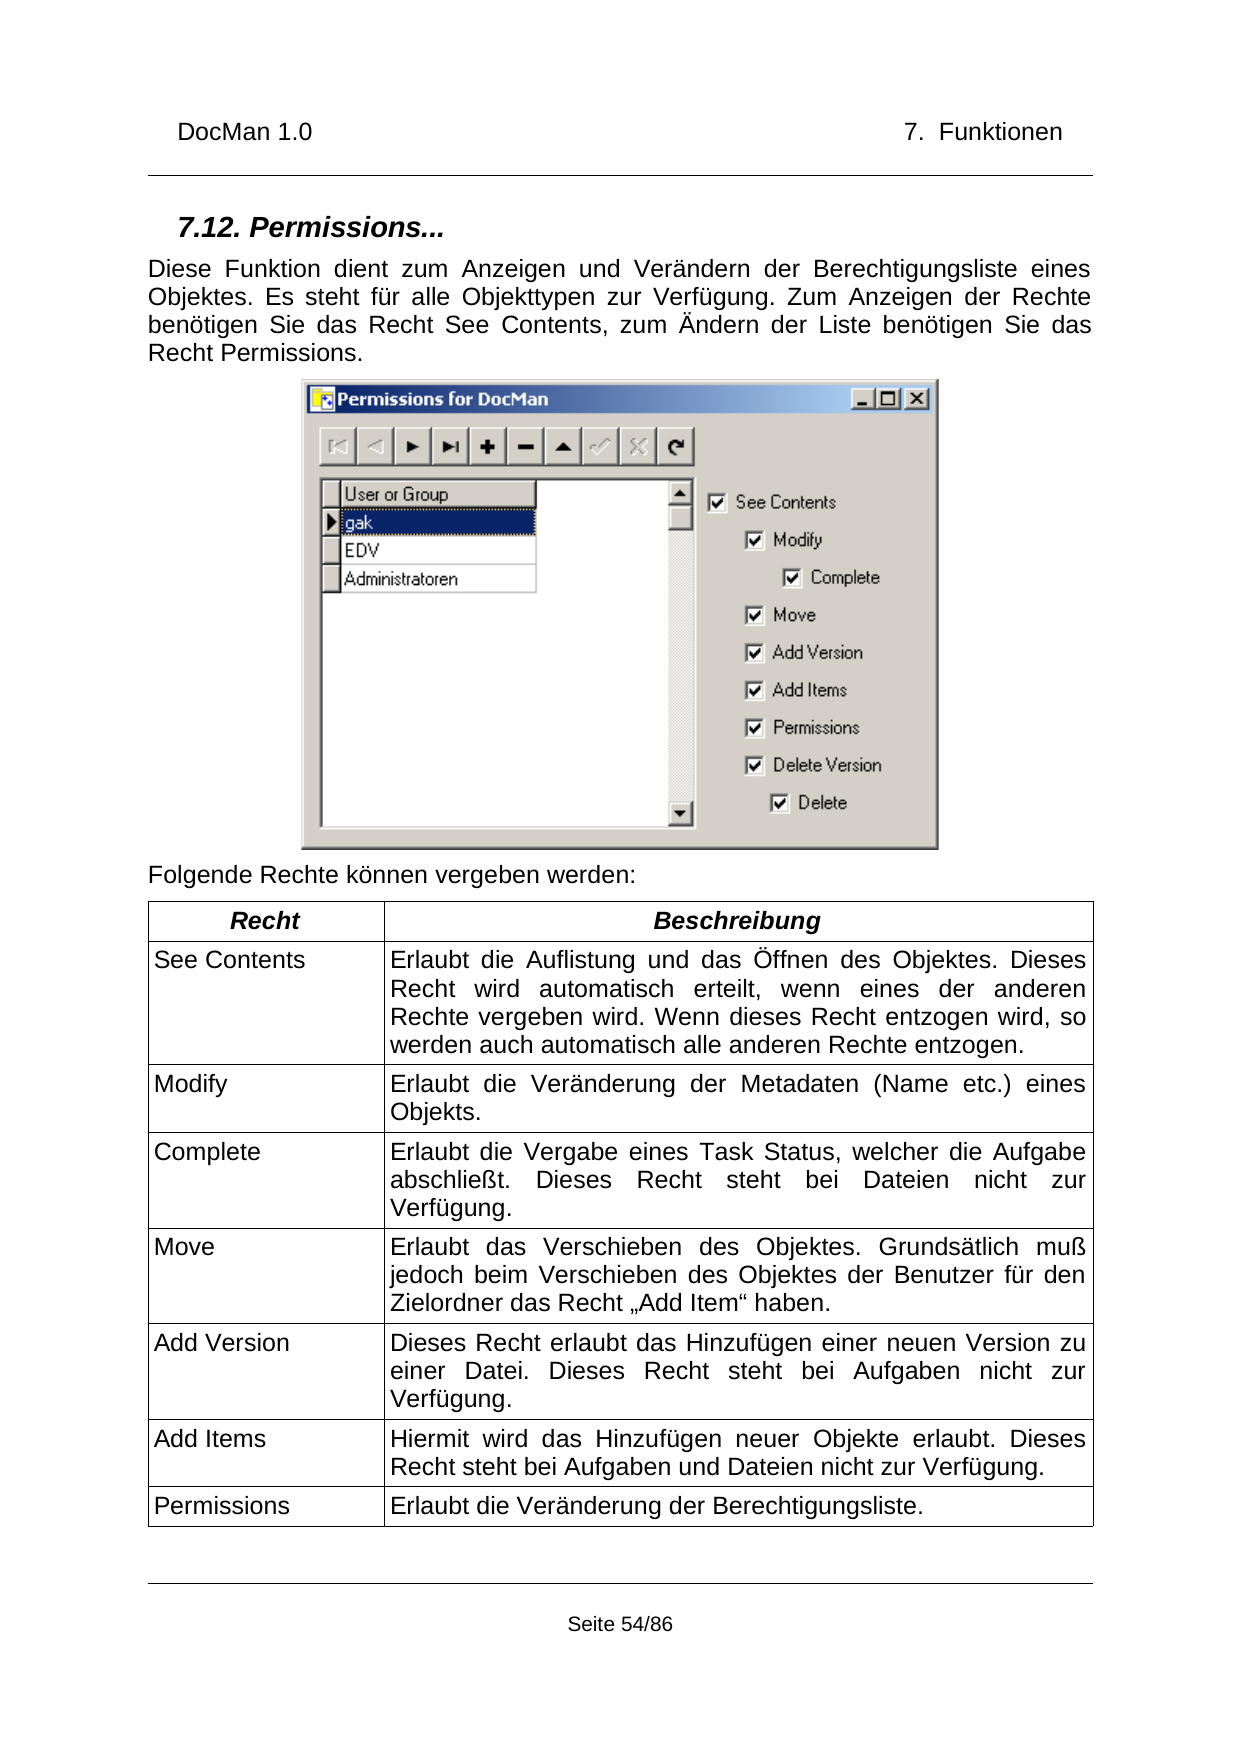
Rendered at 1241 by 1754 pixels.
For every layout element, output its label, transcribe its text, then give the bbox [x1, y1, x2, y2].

table_header Recht [149, 902, 384, 941]
table_cell Erlaubt die Veränderung der Metadaten (Name etc.) eines Objekts. [385, 1065, 1093, 1132]
table_cell Erlaubt die Vergabe eines Task Status, welcher die Aufgabe abschließt. Dieses Recht steht bei Dateien nicht zur Verfügung. [385, 1133, 1093, 1228]
table_cell Erlaubt die Auflistung und das Öffnen des Objektes. Dieses Recht wird automatisch erteilt, wenn eines der anderen Rechte vergeben wird. Wenn dieses Recht entzogen wird, so werden auch automatisch alle anderen Rechte entzogen. [385, 942, 1093, 1064]
table_cell Move [149, 1229, 384, 1323]
table_cell Add Items [149, 1420, 384, 1486]
table_header Beschreibung [385, 902, 1093, 941]
table_cell Hiermit wird das Hinzufügen neuer Objekte erlaubt. Dieses Recht steht bei Aufgaben und Dateien nicht zur Verfügung. [385, 1420, 1093, 1486]
table_cell Complete [149, 1133, 384, 1228]
table_cell Erlaubt das Verschieben des Objektes. Grundsätlich muß jedoch beim Verschieben des Objektes der Benutzer für den Zielordner das Recht „Add Item“ haben. [385, 1229, 1093, 1323]
table_cell Dieses Recht erlaubt das Hinzufügen einer neuen Version zu einer Datei. Dieses Recht steht bei Aufgaben nicht zur Verfügung. [385, 1324, 1093, 1419]
text Diese Funktion dient zum Anzeigen und Verändern der Berechtigungsliste eines Objektes. Es steht für alle Objekttypen zur Verfügung. Zum Anzeigen der Rechte benötigen Sie das Recht See Contents, zum Ändern der Liste benötigen Sie das Recht Permissions. [148, 255, 1093, 367]
table_cell Erlaubt die Veränderung der Berechtigungsliste. [385, 1487, 1093, 1526]
table_cell Add Version [149, 1324, 384, 1419]
text Folgende Rechte können vergeben werden: [148, 861, 1093, 889]
table_cell Modify [149, 1065, 384, 1132]
table_cell Permissions [149, 1487, 384, 1526]
subtitle Permissions... [177, 211, 1093, 243]
picture [301, 379, 939, 850]
table_cell See Contents [149, 942, 384, 1064]
